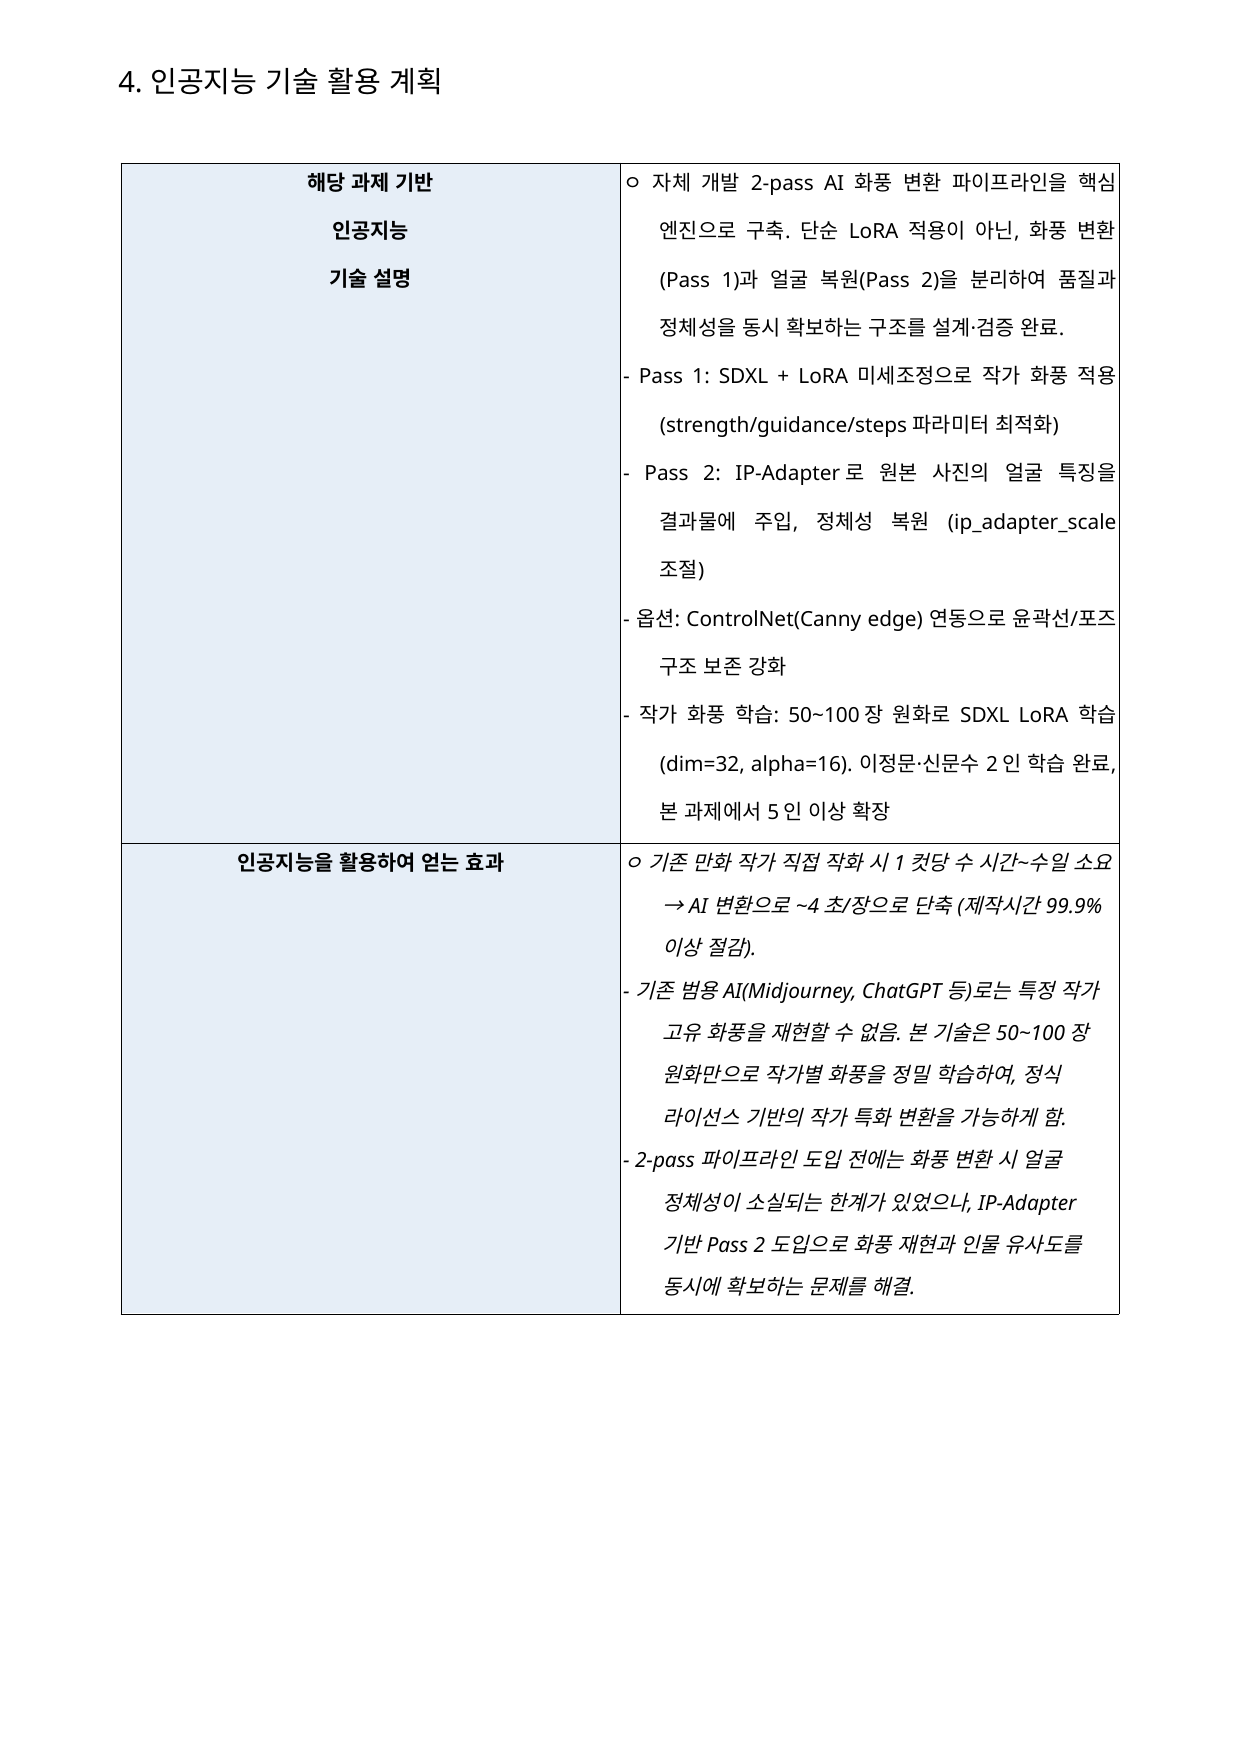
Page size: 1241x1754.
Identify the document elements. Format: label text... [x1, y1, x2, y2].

table_header 해당 과제 기반 인공지능 기술 설명 [122, 164, 620, 843]
text 4. 인공지능 기술 활용 계획 [118, 59, 1122, 101]
table_header ㅇ 자체 개발 2-pass AI 화풍 변환 파이프라인을 핵심 엔진으로 구축. 단순 LoRA 적용이 아닌, 화풍 변환(Pass 1)과 얼굴 복원(Pass 2)을 분리하여 품질과 정체성을 동시 확보하는 구조를 설계·검증 완료. - Pass 1: SDXL + LoRA 미세조정으로 작가 화풍 적용 (strength/guidance/steps 파라미터 최적화) - Pass 2: IP-Adapter로 원본 사진의 얼굴 특징을 결과물에 주입, 정체성 복원 (ip_adapter_scale 조절) - 옵션: ControlNet(Canny edge) 연동으로 윤곽선/포즈 구조 보존 강화 - 작가 화풍 학습: 50~100장 원화로 SDXL LoRA 학습(dim=32, alpha=16). 이정문·신문수 2인 학습 완료, 본 과제에서 5인 이상 확장 [621, 164, 1119, 843]
table_cell 인공지능을 활용하여 얻는 효과 [122, 844, 620, 1313]
table_cell ㅇ 기존 만화 작가 직접 작화 시 1컷당 수 시간~수일 소요 → AI 변환으로 ~4초/장으로 단축 (제작시간 99.9% 이상 절감). - 기존 범용 AI(Midjourney, ChatGPT 등)로는 특정 작가 고유 화풍을 재현할 수 없음. 본 기술은 50~100장 원화만으로 작가별 화풍을 정밀 학습하여, 정식 라이선스 기반의 작가 특화 변환을 가능하게 함. - 2-pass 파이프라인 도입 전에는 화풍 변환 시 얼굴 정체성이 소실되는 한계가 있었으나, IP-Adapter 기반 Pass 2 도입으로 화풍 재현과 인물 유사도를 동시에 확보하는 문제를 해결. [621, 844, 1119, 1313]
